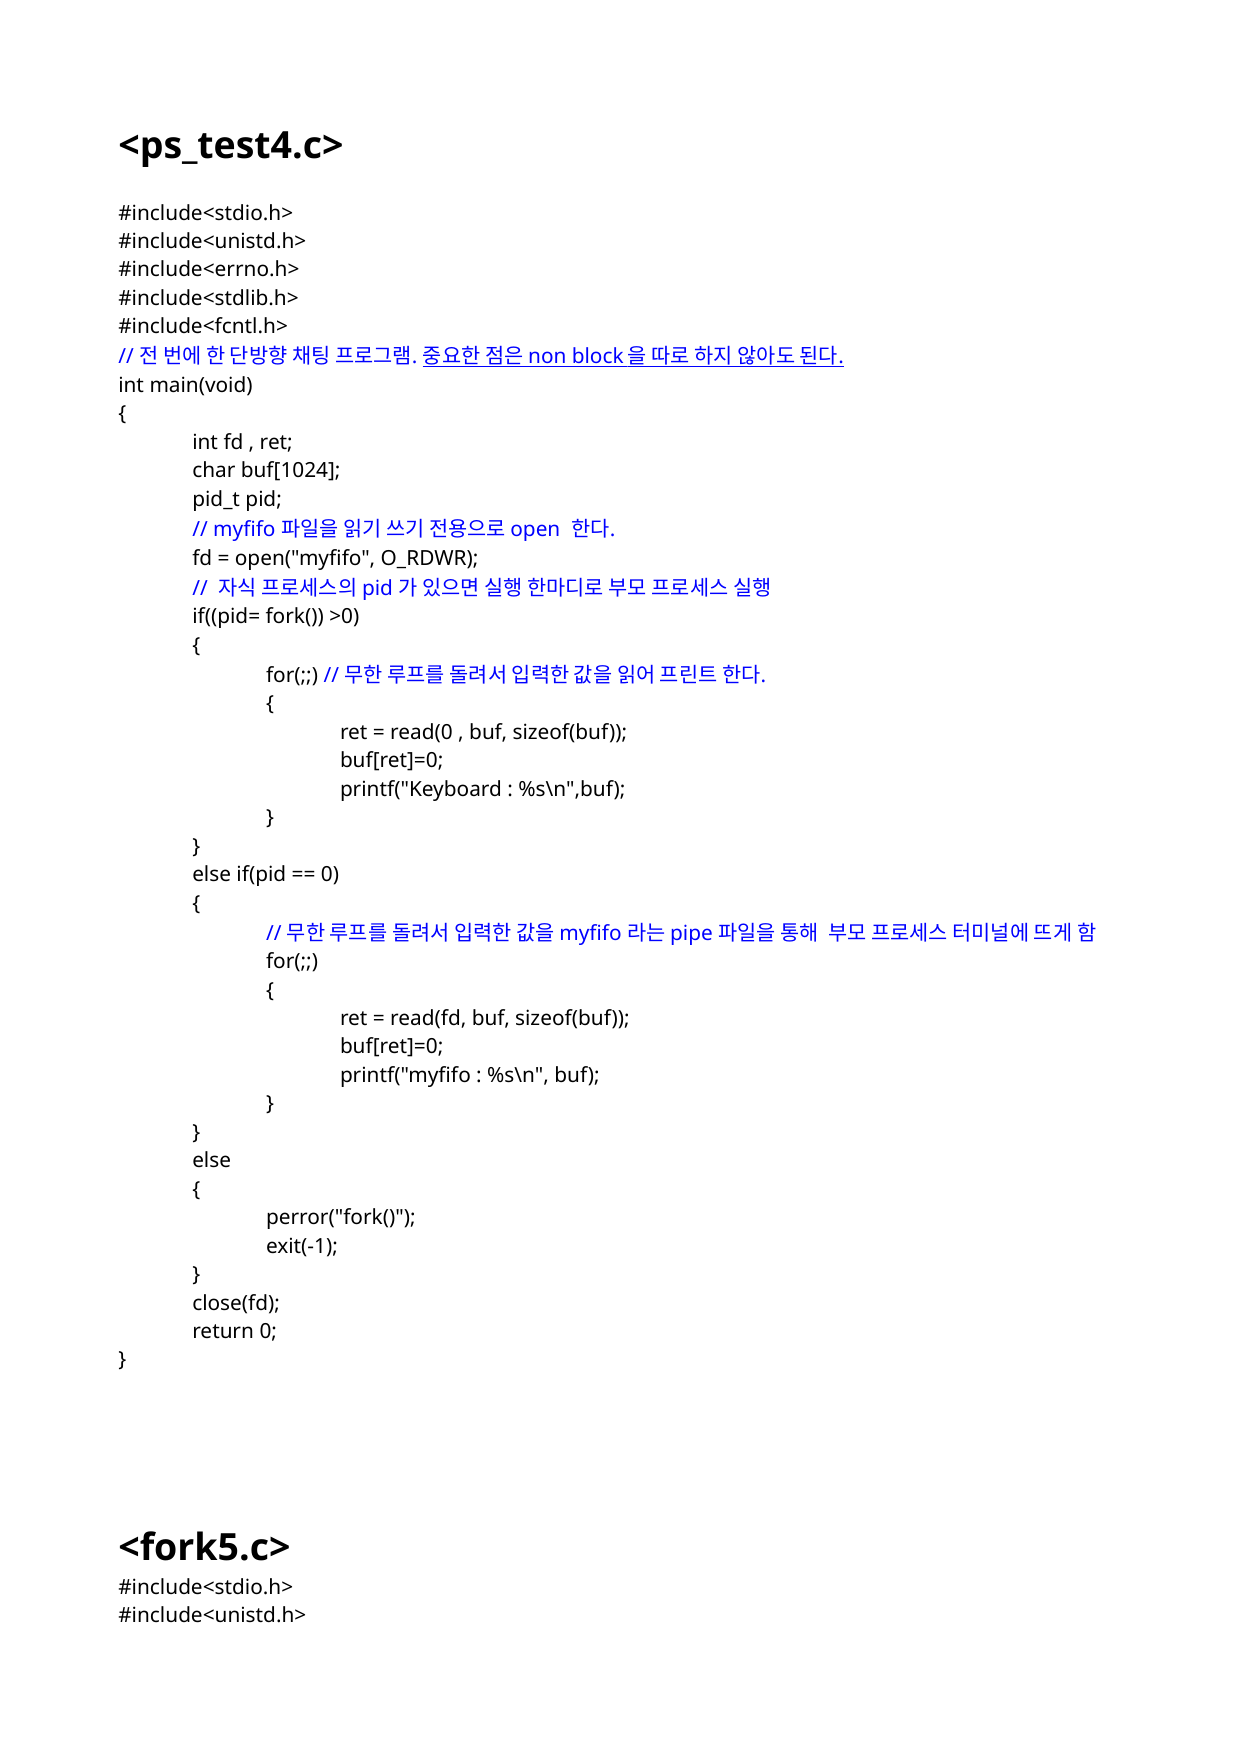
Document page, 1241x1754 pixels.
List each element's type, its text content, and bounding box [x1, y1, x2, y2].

text #include<stdio.h> [118, 198, 1122, 226]
text { [118, 888, 1122, 916]
text else [118, 1145, 1122, 1174]
text // myfifo 파일을 읽기 쓰기 전용으로 open 한다. [118, 512, 1122, 543]
text } [118, 831, 1122, 859]
text } [118, 1088, 1122, 1117]
text for(;;) [118, 946, 1122, 975]
text exit(-1); [118, 1231, 1122, 1259]
text ret = read(fd, buf, sizeof(buf)); [118, 1003, 1122, 1032]
text buf[ret]=0; [118, 745, 1122, 774]
text perror("fork()"); [118, 1202, 1122, 1231]
text fd = open("myfifo", O_RDWR); [118, 543, 1122, 571]
text return 0; [118, 1316, 1122, 1344]
text if((pid= fork()) >0) [118, 601, 1122, 630]
text // 무한 루프를 돌려서 입력한 값을 myfifo 라는 pipe 파일을 통해 부모 프로세스 터미널에 뜨게 함 [118, 916, 1122, 946]
text printf("myfifo : %s\n", buf); [118, 1060, 1122, 1088]
text { [118, 630, 1122, 658]
text int fd , ret; [118, 427, 1122, 455]
text close(fd); [118, 1288, 1122, 1316]
text // 전 번에 한 단방향 채팅 프로그램. 중요한 점은 non block을 따로 하지 않아도 된다. [118, 340, 1122, 370]
text int main(void) [118, 370, 1122, 398]
text { [118, 1174, 1122, 1202]
text <fork5.c> [118, 1521, 1122, 1572]
text <ps_test4.c> [118, 118, 1122, 169]
text #include<unistd.h> [118, 226, 1122, 254]
text for(;;) // 무한 루프를 돌려서 입력한 값을 읽어 프린트 한다. [118, 658, 1122, 688]
text { [118, 975, 1122, 1003]
text ret = read(0 , buf, sizeof(buf)); [118, 717, 1122, 745]
text #include<stdlib.h> [118, 283, 1122, 311]
text #include<fcntl.h> [118, 311, 1122, 340]
text #include<errno.h> [118, 254, 1122, 283]
text printf("Keyboard : %s\n",buf); [118, 774, 1122, 802]
text char buf[1024]; [118, 455, 1122, 484]
text else if(pid == 0) [118, 859, 1122, 888]
text pid_t pid; [118, 484, 1122, 512]
text } [118, 1117, 1122, 1145]
text // 자식 프로세스의 pid 가 있으면 실행 한마디로 부모 프로세스 실행 [118, 571, 1122, 601]
text } [118, 802, 1122, 831]
text #include<stdio.h> [118, 1572, 1122, 1600]
text } [118, 1344, 1122, 1373]
text { [118, 688, 1122, 717]
text buf[ret]=0; [118, 1032, 1122, 1060]
text #include<unistd.h> [118, 1600, 1122, 1629]
text { [118, 398, 1122, 427]
text } [118, 1259, 1122, 1288]
